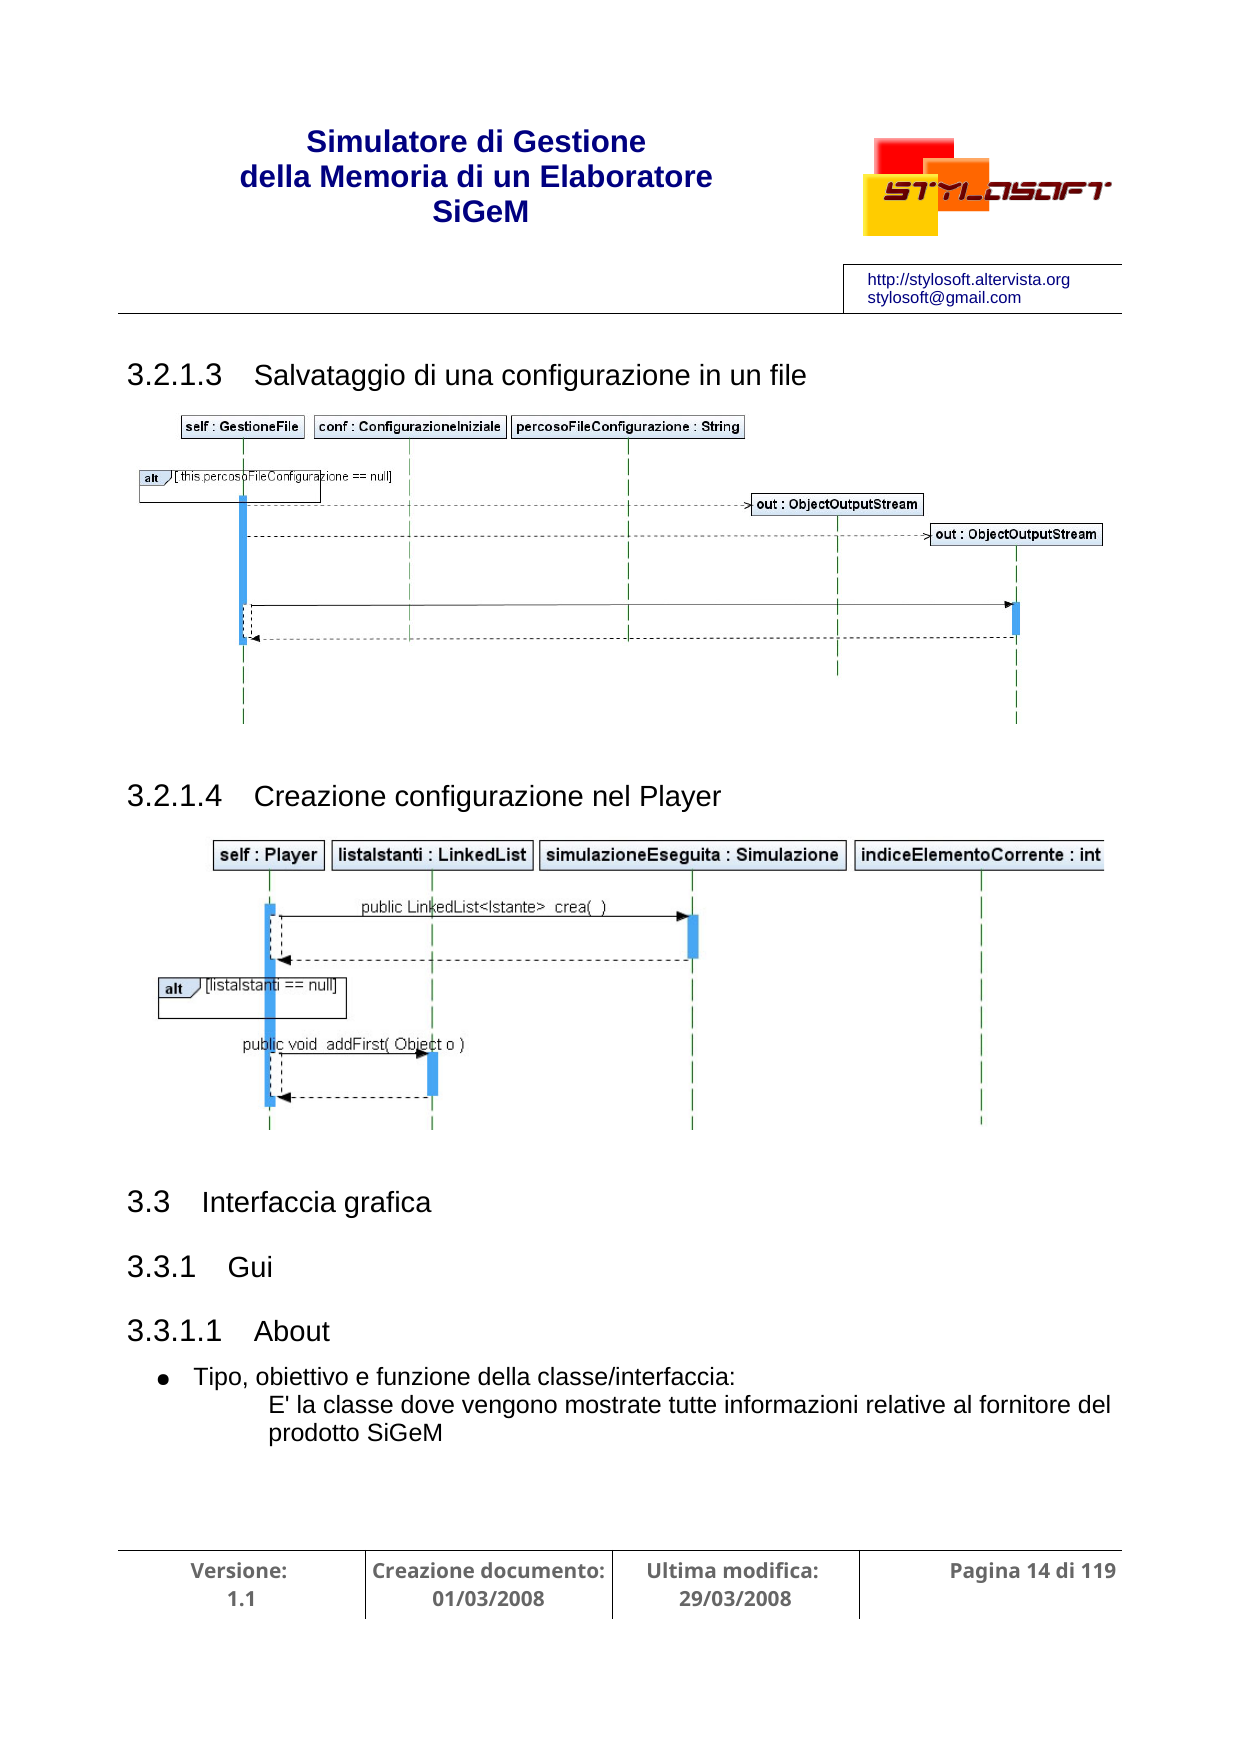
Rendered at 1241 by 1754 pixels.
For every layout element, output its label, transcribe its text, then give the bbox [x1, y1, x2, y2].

picture [135, 356, 1105, 675]
subtitle About [118, 1179, 1122, 1214]
list Nessuno [156, 1369, 1122, 1397]
list Relazioni d'uso con altre componenti: [156, 1341, 1122, 1369]
picture [848, 123, 1117, 247]
list Tipo, obiettivo e funzione della classe/interfaccia: [156, 1229, 1122, 1257]
list E' la classe dove vengono mostrate tutte informazioni relative al fornitore del prodotto SiGeM [231, 1257, 1122, 1313]
picture [135, 724, 1105, 1026]
subtitle Creazione configurazione nel Player [118, 357, 1122, 709]
subtitle Gui [118, 1115, 1122, 1150]
subtitle Interfaccia grafica [118, 1065, 1122, 1100]
